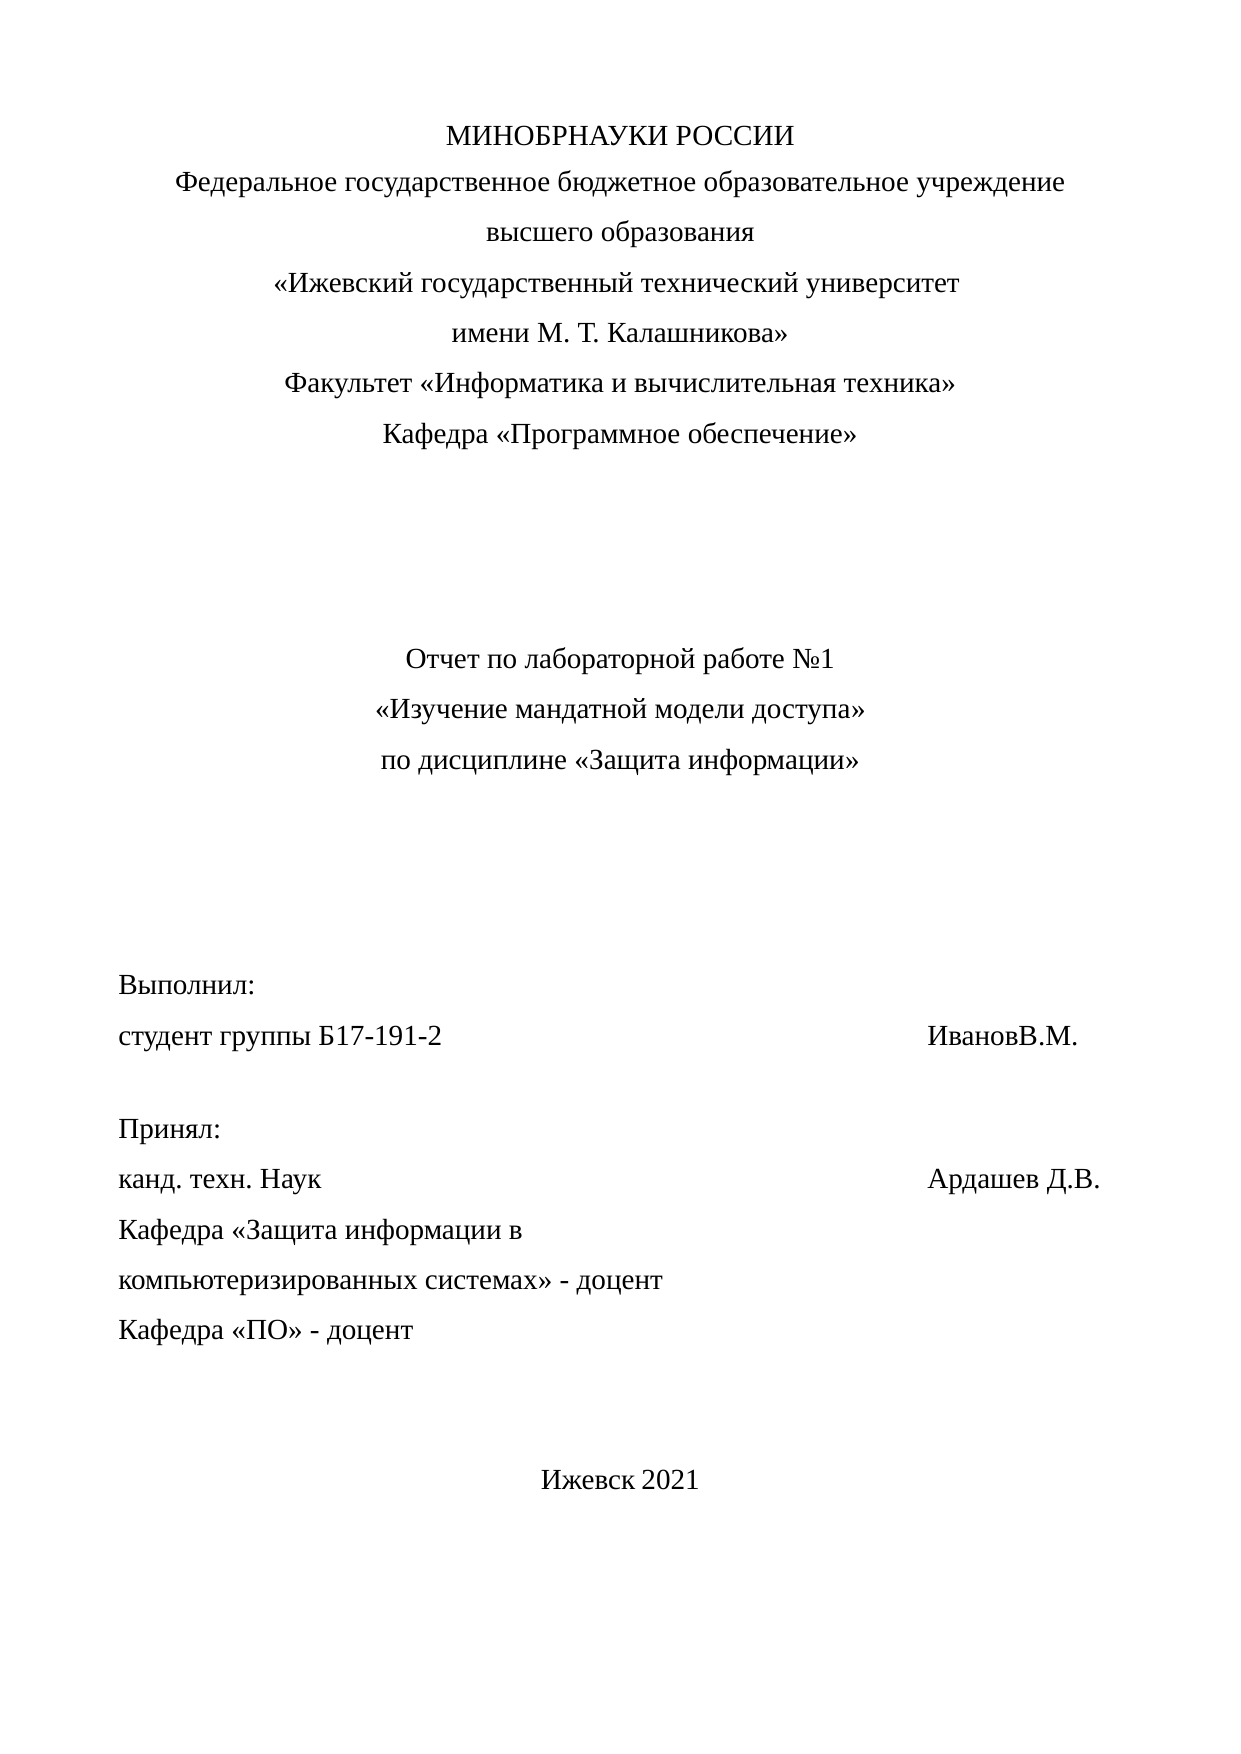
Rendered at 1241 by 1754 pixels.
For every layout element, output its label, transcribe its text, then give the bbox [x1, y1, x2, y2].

text МИНОБРНАУКИ РОССИИ [118, 118, 1122, 152]
text Кафедра «Программное обеспечение» [118, 416, 1122, 449]
text Выполнил: [118, 967, 1122, 1001]
text Принял: канд. техн. Наук Ардашев Д.В. [118, 1111, 1122, 1195]
text по дисциплине «Защита информации» [118, 742, 1122, 775]
text Отчет по лабораторной работе №1 «Изучение мандатной модели доступа» [118, 641, 1122, 725]
text компьютеризированных системах» - доцент [118, 1262, 1122, 1296]
text студент группы Б17-191-2 ИвановВ.М. [118, 1018, 1122, 1051]
text высшего образования [118, 214, 1122, 248]
text Факультет «Информатика и вычислительная техника» [118, 365, 1122, 399]
text Федеральное государственное бюджетное образовательное учреждение [118, 164, 1122, 198]
text Кафедра «ПО» - доцент [118, 1312, 1122, 1346]
text имени М. Т. Калашникова» [118, 315, 1122, 349]
text «Ижевский государственный технический университет [118, 265, 1122, 298]
text Кафедра «Защита информации в [118, 1212, 1122, 1245]
text Ижевск 2021 [118, 1462, 1122, 1495]
